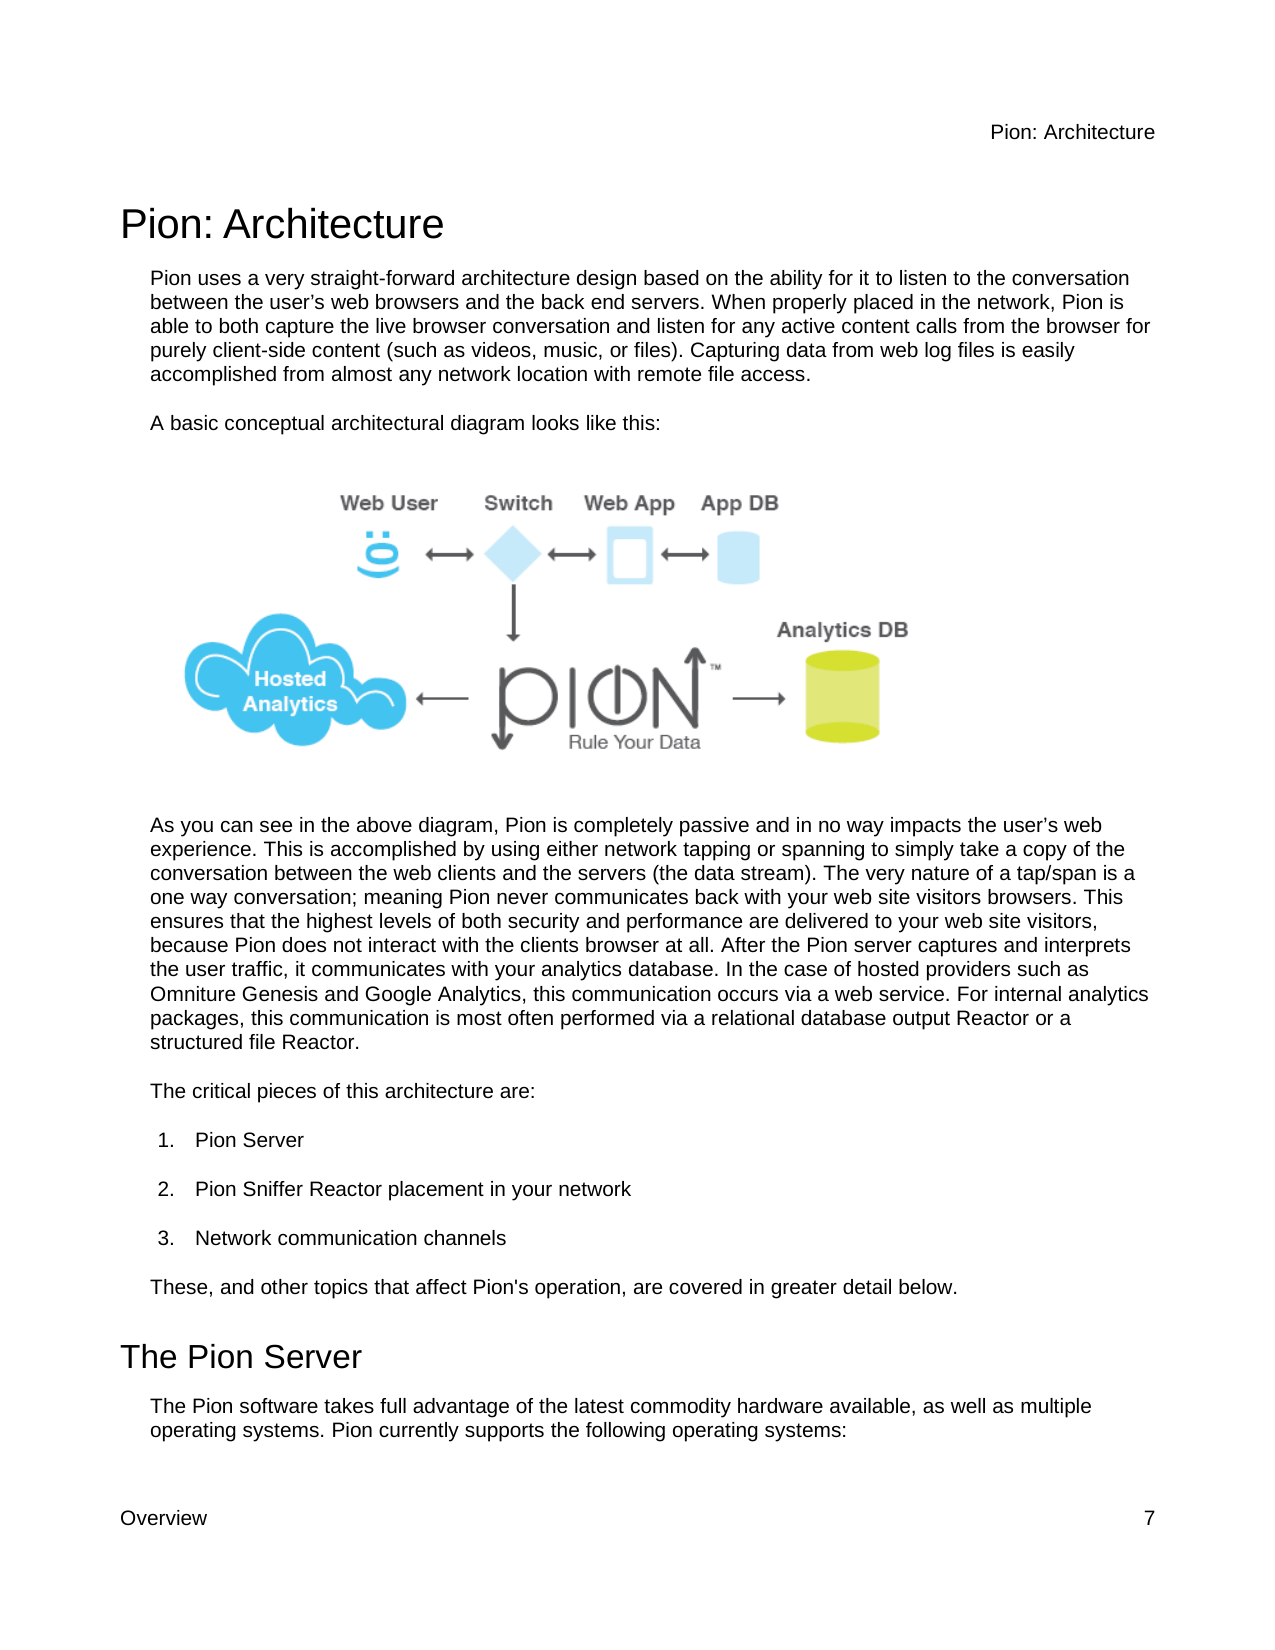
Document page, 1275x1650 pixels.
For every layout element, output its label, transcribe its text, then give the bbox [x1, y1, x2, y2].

text The Pion software takes full advantage of the latest commodity hardware available, as well as multiple operating systems. Pion currently supports the following operating systems: [150, 1394, 1155, 1442]
text As you can see in the above diagram, Pion is completely passive and in no way impacts the user’s web experience. This is accomplished by using either network tapping or spanning to simply take a copy of the conversation between the web clients and the servers (the data stream). The very nature of a tap/span is a one way conversation; meaning Pion never communicates back with your web site visitors browsers. This ensures that the highest levels of both security and performance are delivered to your web site visitors, because Pion does not interact with the clients browser at all. After the Pion server captures and interprets the user traffic, it communicates with your analytics database. In the case of hosted providers such as Omniture Genesis and Google Analytics, this communication occurs via a web service. For internal analytics packages, this communication is most often performed via a relational database output Reactor or a structured file Reactor. [150, 813, 1155, 1054]
text Pion uses a very straight-forward architecture design based on the ability for it to listen to the conversation between the user’s web browsers and the back end servers. When properly placed in the network, Pion is able to both capture the live browser conversation and listen for any active content calls from the browser for purely client-side content (such as videos, music, or files). Capturing data from web log files is easily accomplished from almost any network location with remote file access. [150, 266, 1155, 386]
list Pion Server [157, 1128, 1155, 1152]
list Pion Sniffer Reactor placement in your network [157, 1177, 1155, 1201]
text These, and other topics that affect Pion's operation, are covered in greater detail below. [150, 1275, 1155, 1299]
subtitle The Pion Server [120, 1336, 1155, 1375]
list Network communication channels [157, 1226, 1155, 1250]
text A basic conceptual architectural diagram looks like this: [150, 411, 1155, 435]
subtitle Pion: Architecture [120, 199, 1155, 247]
text The critical pieces of this architecture are: [150, 1079, 1155, 1103]
picture [166, 469, 927, 779]
